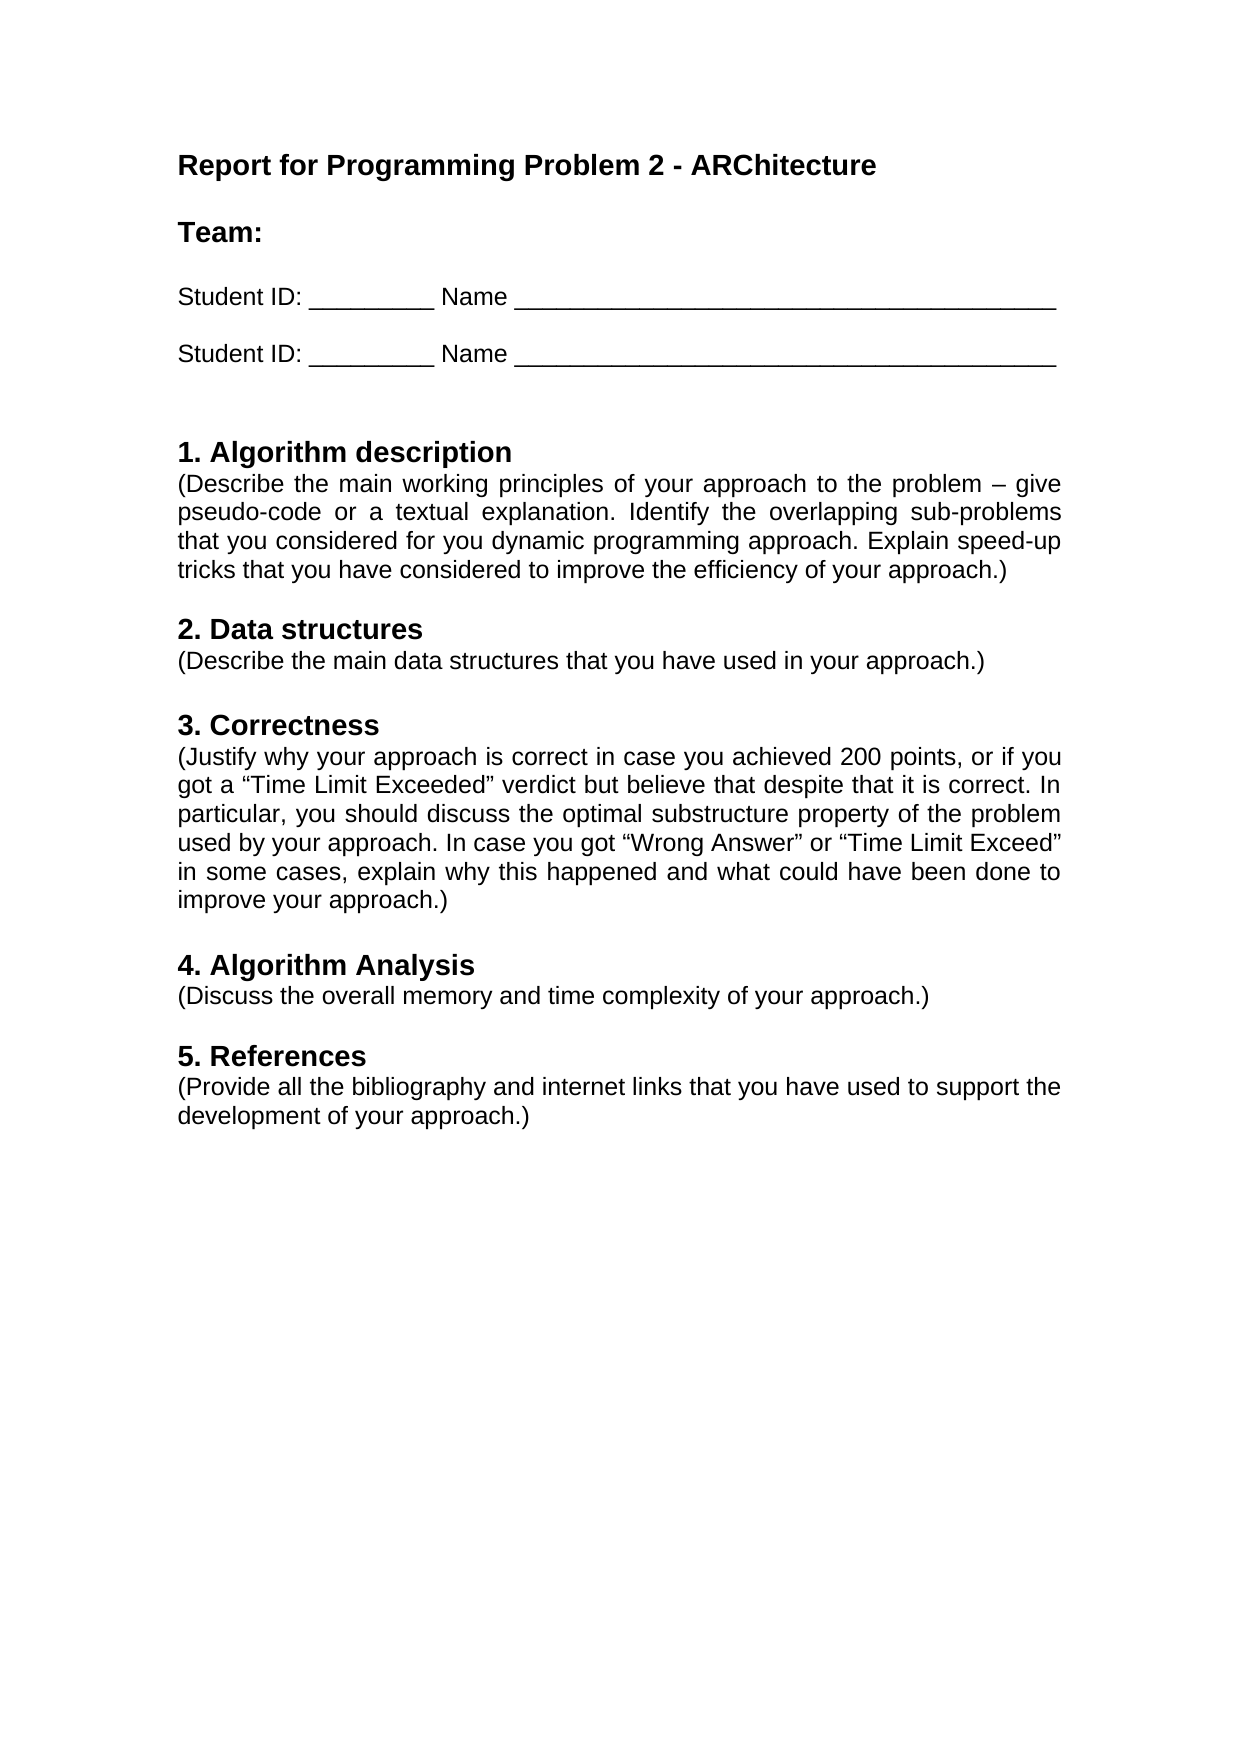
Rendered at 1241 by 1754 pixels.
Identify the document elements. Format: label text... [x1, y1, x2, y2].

text 5. References [177, 1039, 1063, 1072]
text 2. Data structures [177, 612, 1063, 646]
text 3. Correctness [177, 708, 1063, 742]
text Student ID: _________ Name _______________________________________ [177, 282, 1063, 311]
text Team: [177, 215, 1063, 248]
text 1. Algorithm description [177, 435, 1063, 469]
text (Describe the main data structures that you have used in your approach.) [177, 646, 1063, 675]
text (Justify why your approach is correct in case you achieved 200 points, or if you got a “Time Limit Exceeded” verdict but believe that despite that it is correct. In particular, you should discuss the optimal substructure property of the problem used by your approach. In case you got “Wrong Answer” or “Time Limit Exceed” in some cases, explain why this happened and what could have been done to improve your approach.) [177, 742, 1063, 914]
text (Provide all the bibliography and internet links that you have used to support the development of your approach.) [177, 1072, 1063, 1130]
text 4. Algorithm Analysis [177, 948, 1063, 981]
text Student ID: _________ Name _______________________________________ [177, 339, 1063, 368]
text (Discuss the overall memory and time complexity of your approach.) [177, 981, 1063, 1010]
text Report for Programming Problem 2 - ARChitecture [177, 148, 1063, 181]
text (Describe the main working principles of your approach to the problem – give pseudo-code or a textual explanation. Identify the overlapping sub-problems that you considered for you dynamic programming approach. Explain speed-up tricks that you have considered to improve the efficiency of your approach.) [177, 469, 1063, 584]
